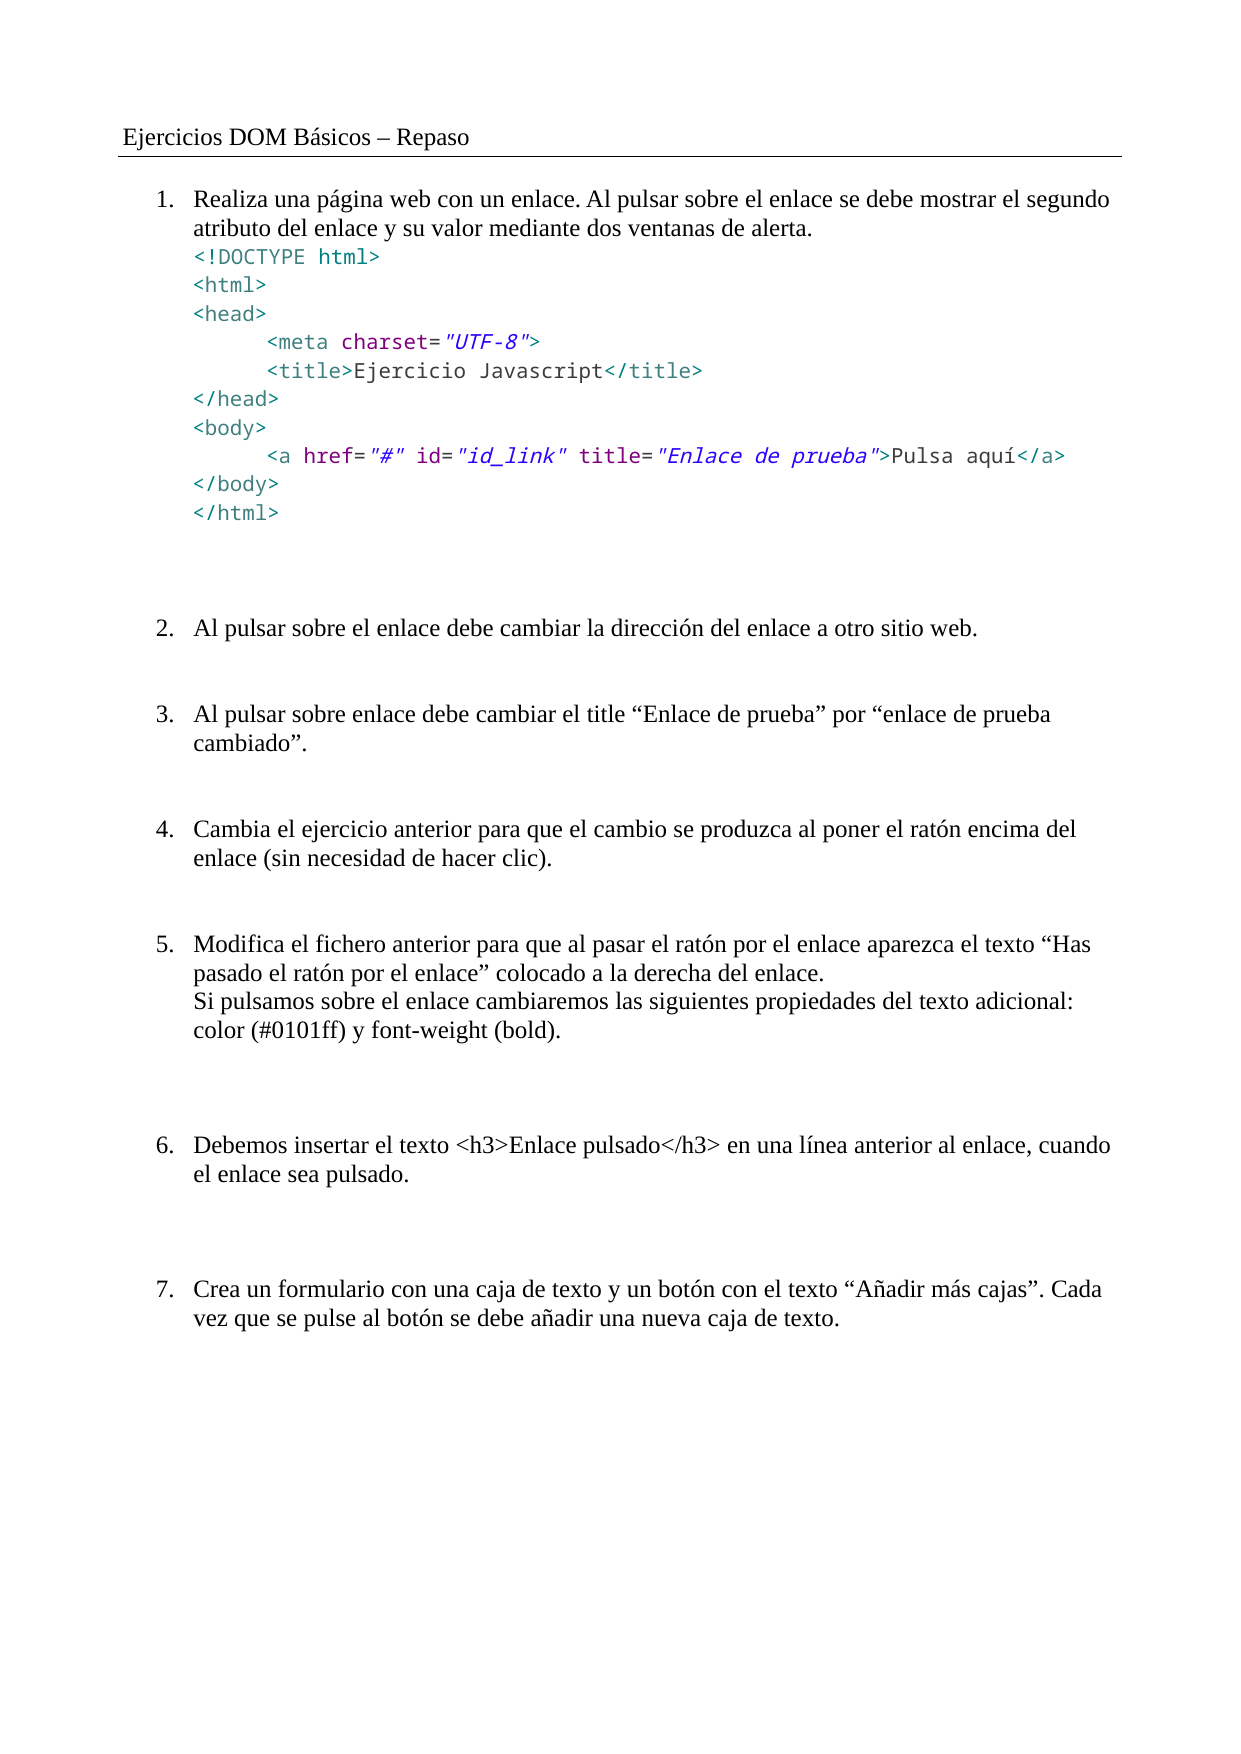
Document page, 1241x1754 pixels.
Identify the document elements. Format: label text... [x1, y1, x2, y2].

text </html> [118, 498, 1122, 526]
text <html> [118, 270, 1122, 299]
list Realiza una página web con un enlace. Al pulsar sobre el enlace se debe mostrar el segundo atributo del enlace y su valor mediante dos ventanas de alerta. [156, 184, 1122, 242]
text <body> [118, 413, 1122, 441]
text </head> [118, 384, 1122, 413]
list Debemos insertar el texto <h3>Enlace pulsado</h3> en una línea anterior al enlace, cuando el enlace sea pulsado. [156, 1130, 1122, 1188]
list Crea un formulario con una caja de texto y un botón con el texto “Añadir más cajas”. Cada vez que se pulse al botón se debe añadir una nueva caja de texto. [156, 1274, 1122, 1331]
list color (#0101ff) y font-weight (bold). [156, 1015, 1122, 1044]
text <a href="#" id="id_link" title="Enlace de prueba">Pulsa aquí</a> [118, 441, 1122, 469]
list Al pulsar sobre el enlace debe cambiar la dirección del enlace a otro sitio web. [156, 613, 1122, 641]
list Modifica el fichero anterior para que al pasar el ratón por el enlace aparezca el texto “Has pasado el ratón por el enlace” colocado a la derecha del enlace. [156, 929, 1122, 986]
text <meta charset="UTF-8"> [118, 327, 1122, 356]
text <head> [118, 299, 1122, 327]
text <title>Ejercicio Javascript</title> [118, 356, 1122, 384]
list <!DOCTYPE html> [156, 242, 1122, 270]
list Cambia el ejercicio anterior para que el cambio se produzca al poner el ratón encima del enlace (sin necesidad de hacer clic). [156, 814, 1122, 871]
text </body> [118, 469, 1122, 498]
list Al pulsar sobre enlace debe cambiar el title “Enlace de prueba” por “enlace de prueba cambiado”. [156, 699, 1122, 756]
list Si pulsamos sobre el enlace cambiaremos las siguientes propiedades del texto adicional: [156, 986, 1122, 1015]
text Ejercicios DOM Básicos – Repaso [118, 118, 1122, 156]
